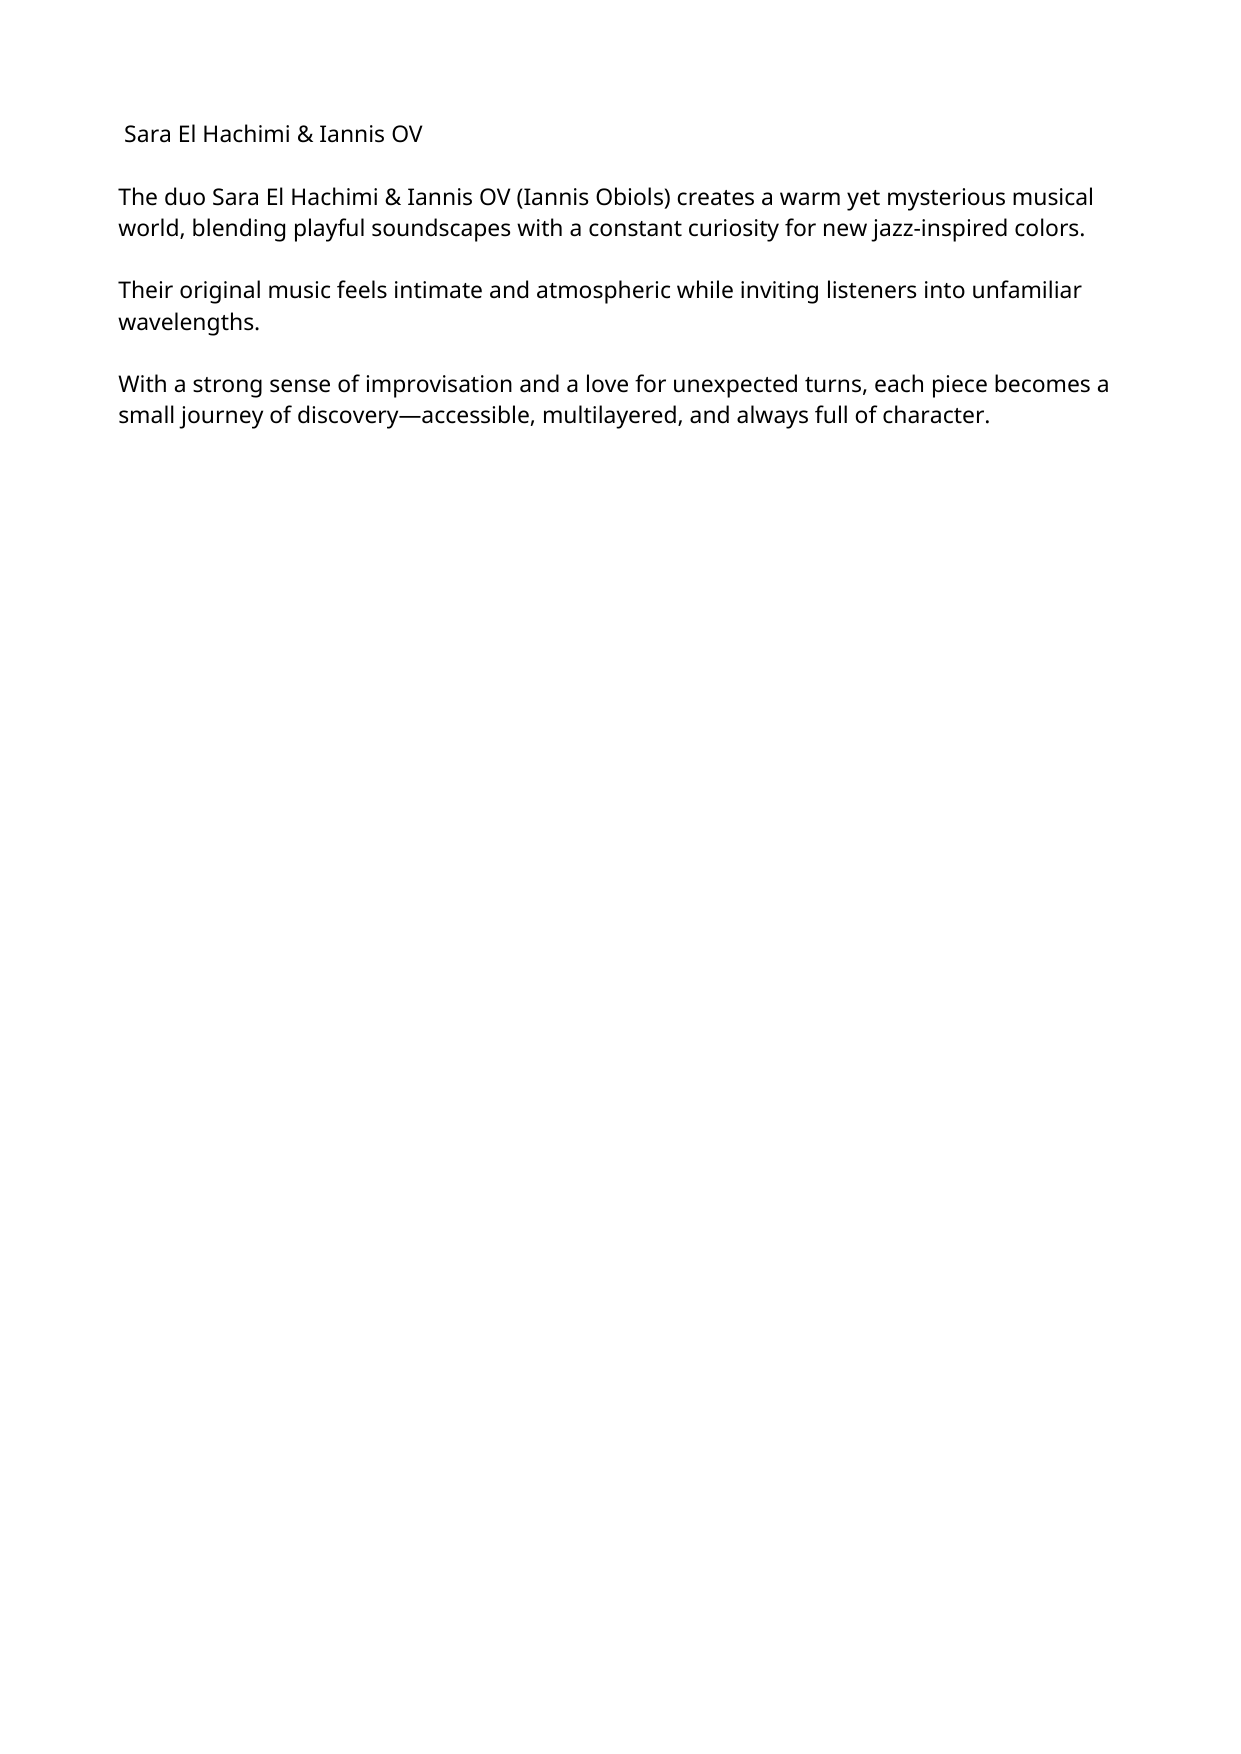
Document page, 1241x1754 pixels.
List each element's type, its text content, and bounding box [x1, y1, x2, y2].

text Their original music feels intimate and atmospheric while inviting listeners into unfamiliar wavelengths. [118, 274, 1122, 337]
text The duo Sara El Hachimi & Iannis OV (Iannis Obiols) creates a warm yet mysterious musical world, blending playful soundscapes with a constant curiosity for new jazz-inspired colors. [118, 181, 1122, 243]
text Sara El Hachimi & Iannis OV [118, 118, 1122, 149]
text With a strong sense of improvisation and a love for unexpected turns, each piece becomes a small journey of discovery—accessible, multilayered, and always full of character. [118, 368, 1122, 431]
